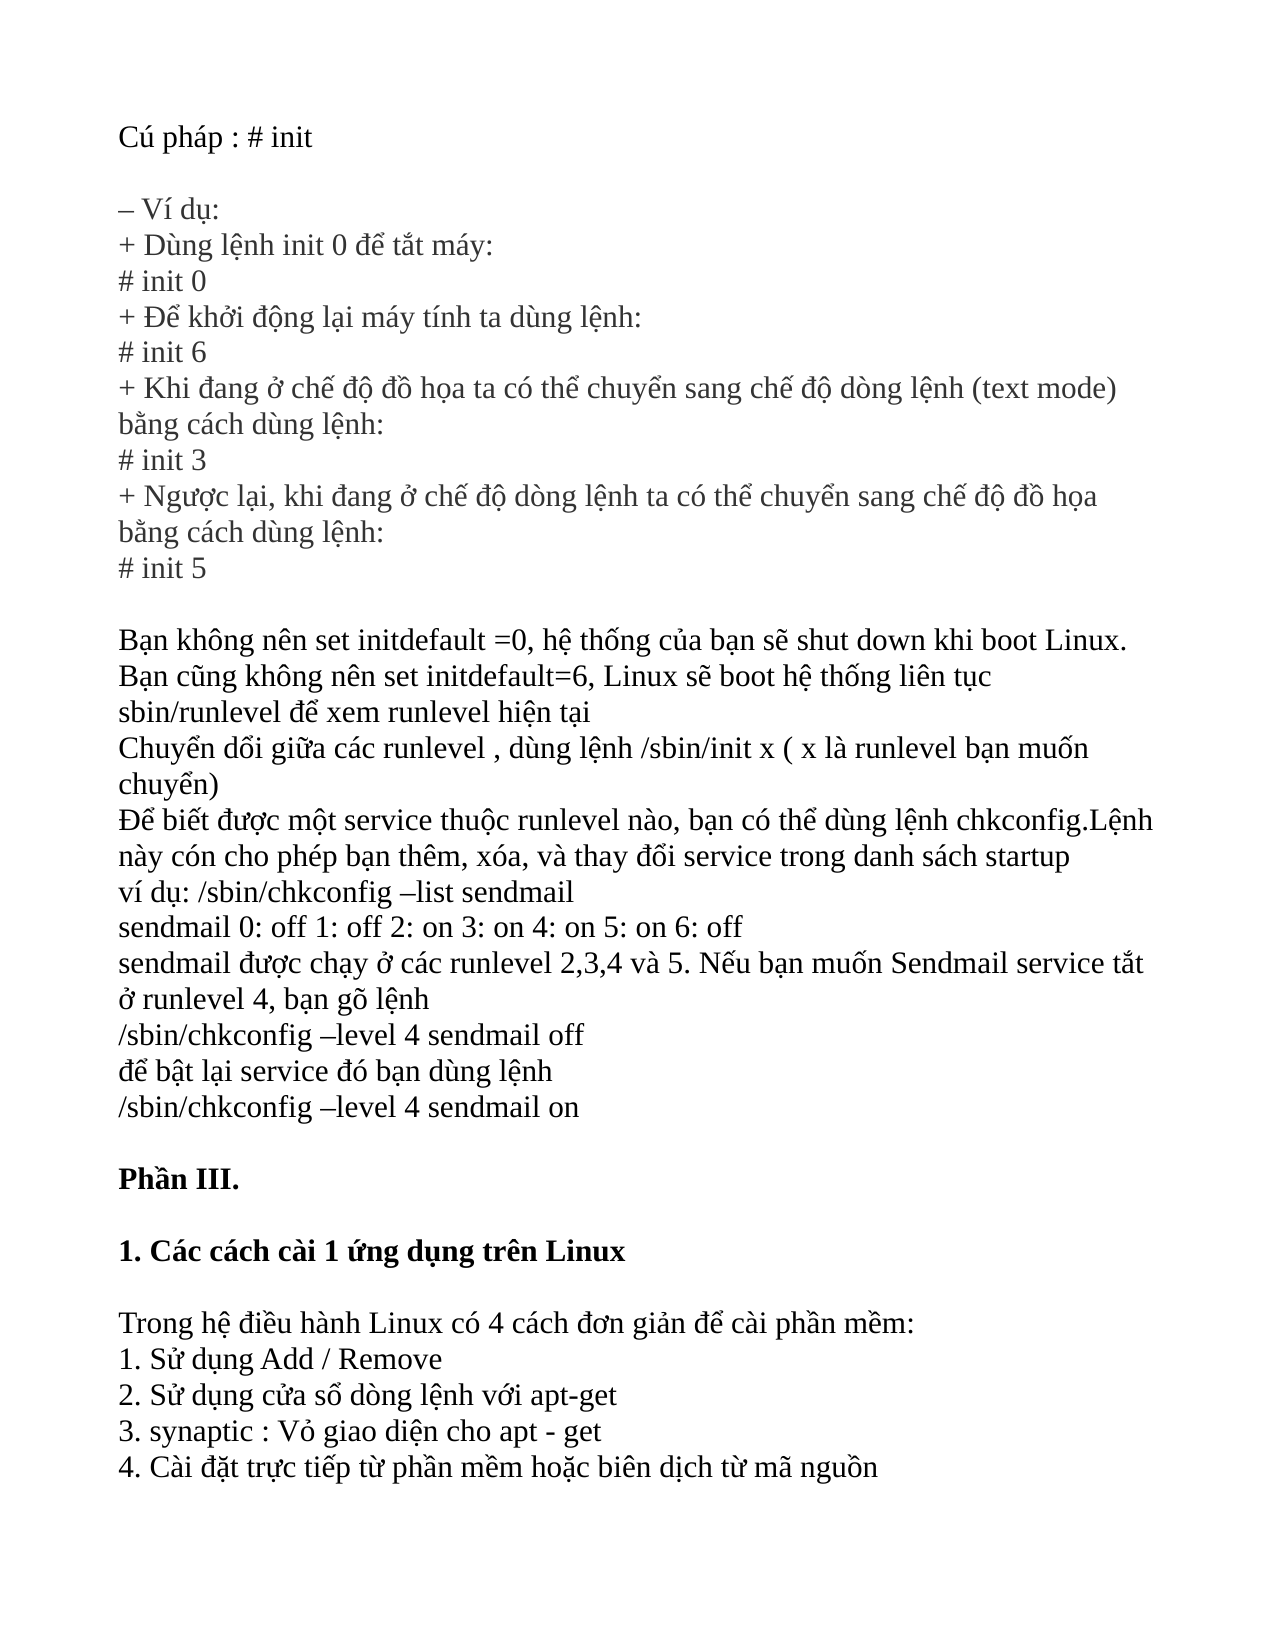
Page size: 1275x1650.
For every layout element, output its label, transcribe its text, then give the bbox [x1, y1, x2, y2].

text 4. Cài đặt trực tiếp từ phần mềm hoặc biên dịch từ mã nguồn [118, 1448, 1157, 1484]
text 1. Sử dụng Add / Remove [118, 1340, 1157, 1376]
text 3. synaptic : Vỏ giao diện cho apt - get [118, 1412, 1157, 1448]
text Cú pháp : # init [118, 118, 1157, 154]
text 1. Các cách cài 1 ứng dụng trên Linux [118, 1232, 1157, 1268]
text Phần III. [118, 1160, 1157, 1196]
text Trong hệ điều hành Linux có 4 cách đơn giản để cài phần mềm: [118, 1304, 1157, 1340]
text – Ví dụ: + Dùng lệnh init 0 để tắt máy: # init 0 + Để khởi động lại máy tính ta dùng lệnh: # init 6 + Khi đang ở chế độ đồ họa ta có thể chuyển sang chế độ dòng lệnh (text mode) bằng cách dùng lệnh: # init 3 + Ngược lại, khi đang ở chế độ dòng lệnh ta có thể chuyển sang chế độ đồ họa bằng cách dùng lệnh: # init 5 [118, 190, 1157, 585]
text Bạn không nên set initdefault =0, hệ thống của bạn sẽ shut down khi boot Linux. Bạn cũng không nên set initdefault=6, Linux sẽ boot hệ thống liên tục sbin/runlevel để xem runlevel hiện tại Chuyển dổi giữa các runlevel , dùng lệnh /sbin/init x ( x là runlevel bạn muốn chuyển) Để biết được một service thuộc runlevel nào, bạn có thể dùng lệnh chkconfig.Lệnh này cón cho phép bạn thêm, xóa, và thay đổi service trong danh sách startup ví dụ: /sbin/chkconfig –list sendmail sendmail 0: off 1: off 2: on 3: on 4: on 5: on 6: off sendmail được chạy ở các runlevel 2,3,4 và 5. Nếu bạn muốn Sendmail service tắt ở runlevel 4, bạn gõ lệnh /sbin/chkconfig –level 4 sendmail off để bật lại service đó bạn dùng lệnh /sbin/chkconfig –level 4 sendmail on [118, 621, 1157, 1124]
text 2. Sử dụng cửa sổ dòng lệnh với apt-get [118, 1376, 1157, 1412]
